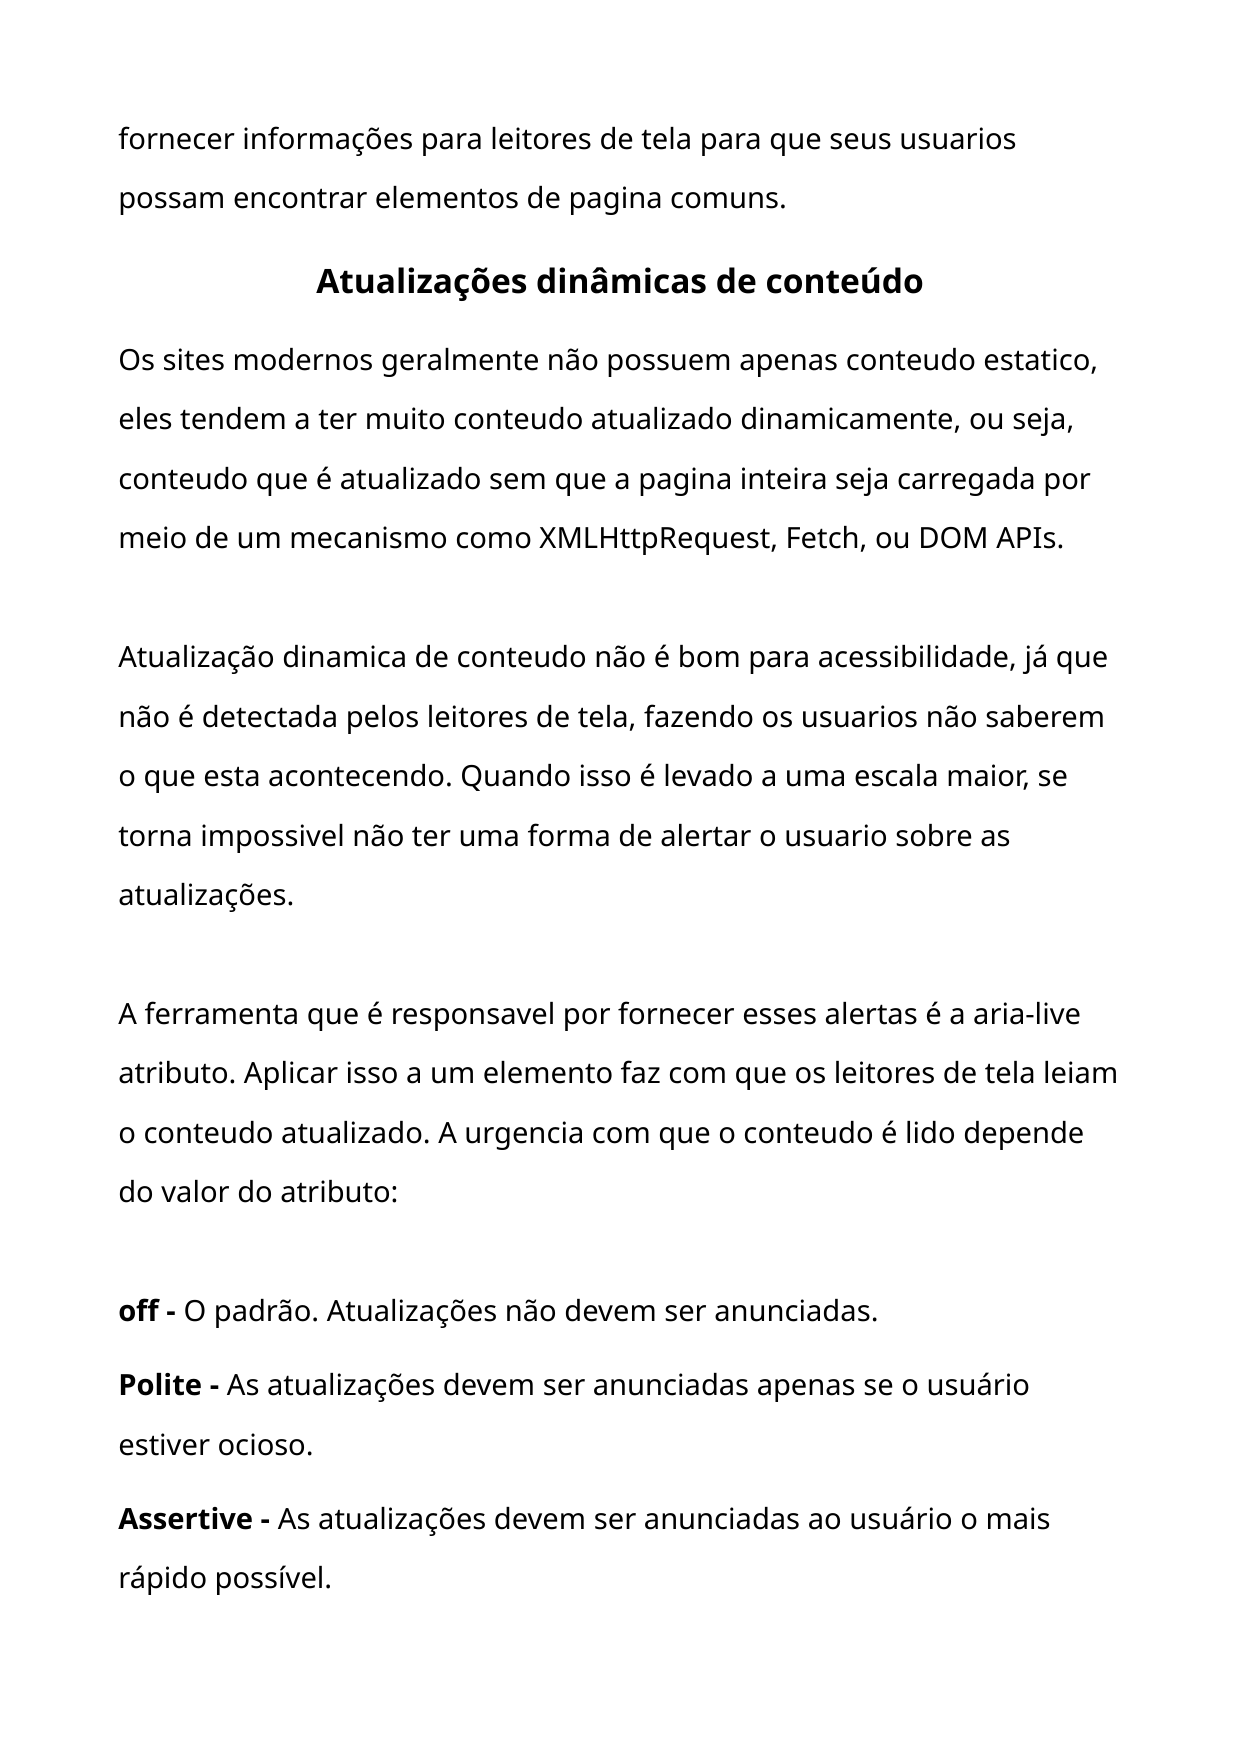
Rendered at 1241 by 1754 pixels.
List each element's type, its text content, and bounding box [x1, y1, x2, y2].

text Os sites modernos geralmente não possuem apenas conteudo estatico, eles tendem a ter muito conteudo atualizado dinamicamente, ou seja, conteudo que é atualizado sem que a pagina inteira seja carregada por meio de um mecanismo como XMLHttpRequest, Fetch, ou DOM APIs. [118, 339, 1122, 557]
text A ferramenta que é responsavel por fornecer esses alertas é a aria-live atributo. Aplicar isso a um elemento faz com que os leitores de tela leiam o conteudo atualizado. A urgencia com que o conteudo é lido depende do valor do atributo: [118, 993, 1122, 1211]
text Atualização dinamica de conteudo não é bom para acessibilidade, já que não é detectada pelos leitores de tela, fazendo os usuarios não saberem o que esta acontecendo. Quando isso é levado a uma escala maior, se torna impossivel não ter uma forma de alertar o usuario sobre as atualizações. [118, 636, 1122, 914]
text Polite - As atualizações devem ser anunciadas apenas se o usuário estiver ocioso. [118, 1365, 1122, 1464]
text Assertive - As atualizações devem ser anunciadas ao usuário o mais rápido possível. [118, 1498, 1122, 1597]
text off - O padrão. Atualizações não devem ser anunciadas. [118, 1291, 1122, 1330]
subtitle Atualizações dinâmicas de conteúdo [118, 258, 1122, 304]
text fornecer informações para leitores de tela para que seus usuarios possam encontrar elementos de pagina comuns. [118, 118, 1122, 217]
